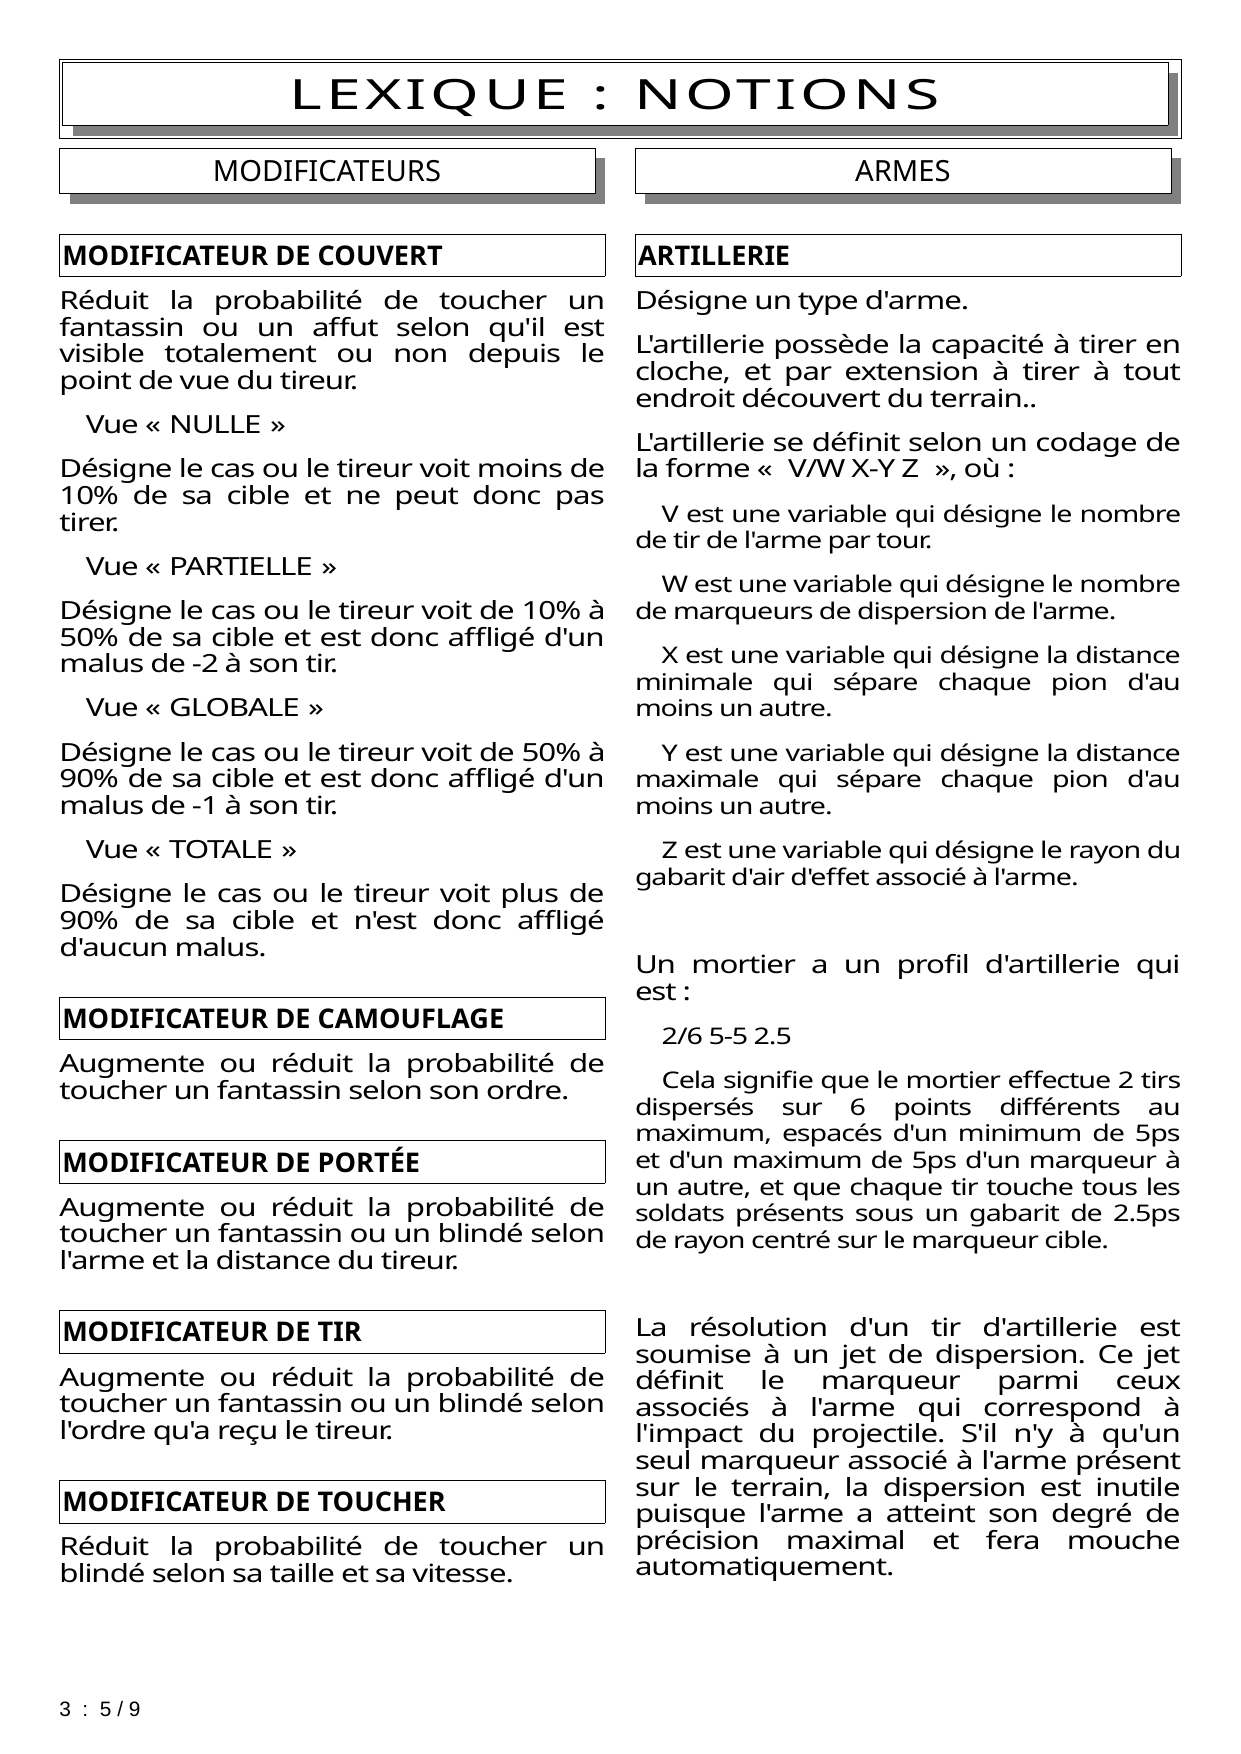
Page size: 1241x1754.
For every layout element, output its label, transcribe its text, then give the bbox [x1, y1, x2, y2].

text L'artillerie se définit selon un codage de la forme « V/W X-Y Z », où : [635, 430, 1181, 483]
text W est une variable qui désigne le nombre de marqueurs de dispersion de l'arme. [635, 572, 1181, 625]
title modificateur de tir [60, 1311, 605, 1353]
text Désigne le cas ou le tireur voit plus de 90% de sa cible et n'est donc affligé d'aucun malus. [59, 882, 605, 961]
title Armes [636, 149, 1171, 193]
text Désigne le cas ou le tireur voit de 50% à 90% de sa cible et est donc affligé d'un malus de -1 à son tir. [59, 740, 605, 819]
text X est une variable qui désigne la distance minimale qui sépare chaque pion d'au moins un autre. [635, 642, 1181, 722]
text Cela signifie que le mortier effectue 2 tirs dispersés sur 6 points différents au maximum, espacés d'un minimum de 5ps et d'un maximum de 5ps d'un marqueur à un autre, et que chaque tir touche tous les soldats présents sous un gabarit de 2.5ps de rayon centré sur le marqueur cible. [635, 1067, 1181, 1253]
text Vue « GLOBALE » [59, 696, 605, 722]
text Réduit la probabilité de toucher un blindé selon sa taille et sa vitesse. [59, 1534, 605, 1588]
text Désigne le cas ou le tireur voit moins de 10% de sa cible et ne peut donc pas tirer. [59, 457, 605, 536]
text Augmente ou réduit la probabilité de toucher un fantassin selon son ordre. [59, 1051, 605, 1104]
text V est une variable qui désigne le nombre de tir de l'arme par tour. [635, 501, 1181, 554]
text Augmente ou réduit la probabilité de toucher un fantassin ou un blindé selon l'ordre qu'a reçu le tireur. [59, 1365, 605, 1444]
text Un mortier a un profil d'artillerie qui est : [635, 952, 1181, 1006]
title Modificateur de toucher [60, 1481, 605, 1523]
text La résolution d'un tir d'artillerie est soumise à un jet de dispersion. Ce jet définit le marqueur parmi ceux associés à l'arme qui correspond à l'impact du projectile. S'il n'y à qu'un seul marqueur associé à l'arme présent sur le terrain, la dispersion est inutile puisque l'arme a atteint son degré de précision maximal et fera mouche automatiquement. [635, 1315, 1181, 1581]
text L'artillerie possède la capacité à tirer en cloche, et par extension à tirer à tout endroit découvert du terrain.. [635, 333, 1181, 412]
title Modificateurs [60, 149, 595, 193]
title modificateur de portée [60, 1141, 605, 1183]
text 2/6 5-5 2.5 [635, 1023, 1181, 1050]
text Vue « TOTALE » [59, 837, 605, 864]
text Z est une variable qui désigne le rayon du gabarit d'air d'effet associé à l'arme. [635, 837, 1181, 890]
text Désigne un type d'arme. [635, 288, 1181, 315]
text Augmente ou réduit la probabilité de toucher un fantassin ou un blindé selon l'arme et la distance du tireur. [59, 1195, 605, 1274]
text Vue « PARTIELLE » [59, 554, 605, 581]
title modificateur de camouflage [60, 998, 605, 1039]
text Réduit la probabilité de toucher un fantassin ou un affut selon qu'il est visible totalement ou non depuis le point de vue du tireur. [59, 288, 605, 394]
text Y est une variable qui désigne la distance maximale qui sépare chaque pion d'au moins un autre. [635, 740, 1181, 819]
text Vue « NULLE » [59, 412, 605, 439]
text Désigne le cas ou le tireur voit de 10% à 50% de sa cible et est donc affligé d'un malus de -2 à son tir. [59, 598, 605, 678]
title modificateur de couvert [60, 235, 605, 276]
title artillerie [636, 235, 1181, 276]
